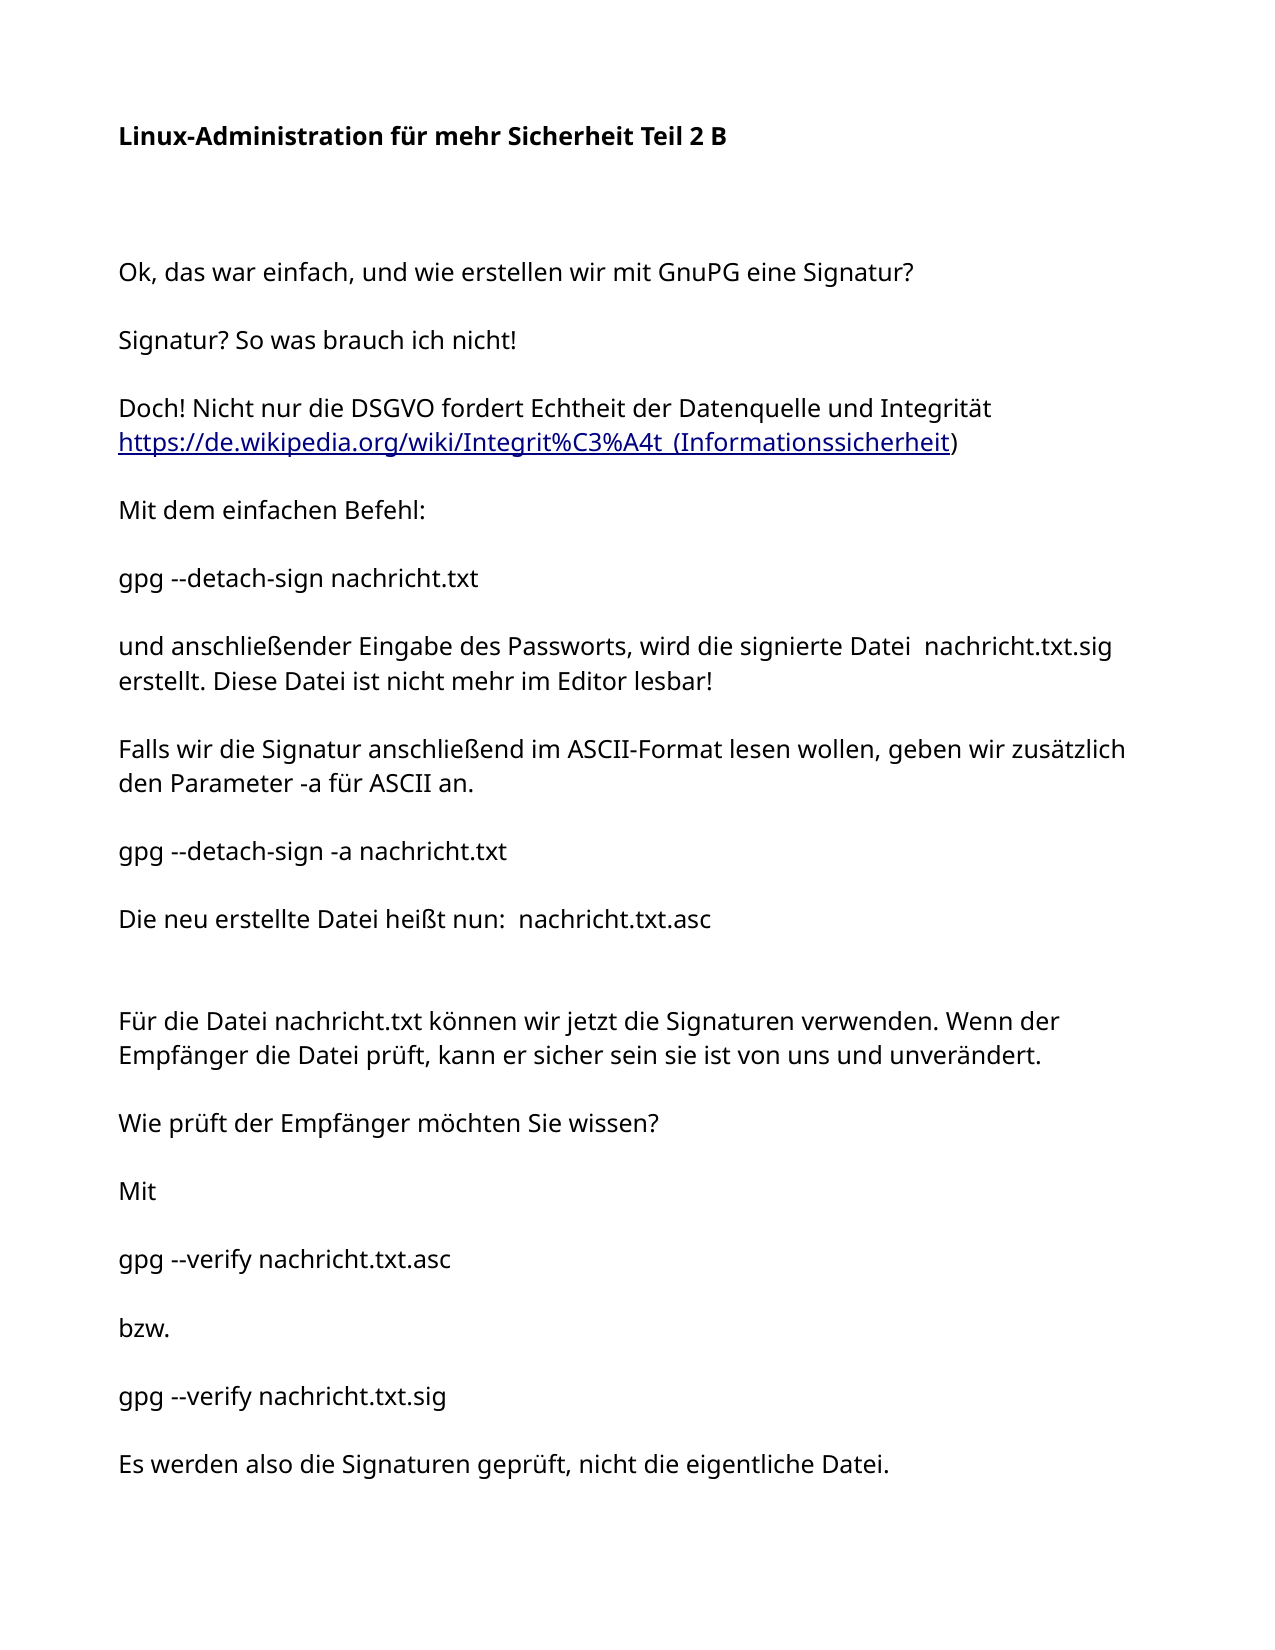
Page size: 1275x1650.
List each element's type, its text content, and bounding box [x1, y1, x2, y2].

text Linux-Administration für mehr Sicherheit Teil 2 B Ok, das war einfach, und wie erstellen wir mit GnuPG eine Signatur? Signatur? So was brauch ich nicht! Doch! Nicht nur die DSGVO fordert Echtheit der Datenquelle und Integrität https://de.wikipedia.org/wiki/Integrit%C3%A4t_(Informationssicherheit) Mit dem einfachen Befehl: gpg --detach-sign nachricht.txt und anschließender Eingabe des Passworts, wird die signierte Datei nachricht.txt.sig erstellt. Diese Datei ist nicht mehr im Editor lesbar! Falls wir die Signatur anschließend im ASCII-Format lesen wollen, geben wir zusätzlich den Parameter -a für ASCII an. gpg --detach-sign -a nachricht.txt Die neu erstellte Datei heißt nun: nachricht.txt.asc Für die Datei nachricht.txt können wir jetzt die Signaturen verwenden. Wenn der Empfänger die Datei prüft, kann er sicher sein sie ist von uns und unverändert. Wie prüft der Empfänger möchten Sie wissen? Mit gpg --verify nachricht.txt.asc bzw. gpg --verify nachricht.txt.sig Es werden also die Signaturen geprüft, nicht die eigentliche Datei. [118, 118, 1157, 1515]
